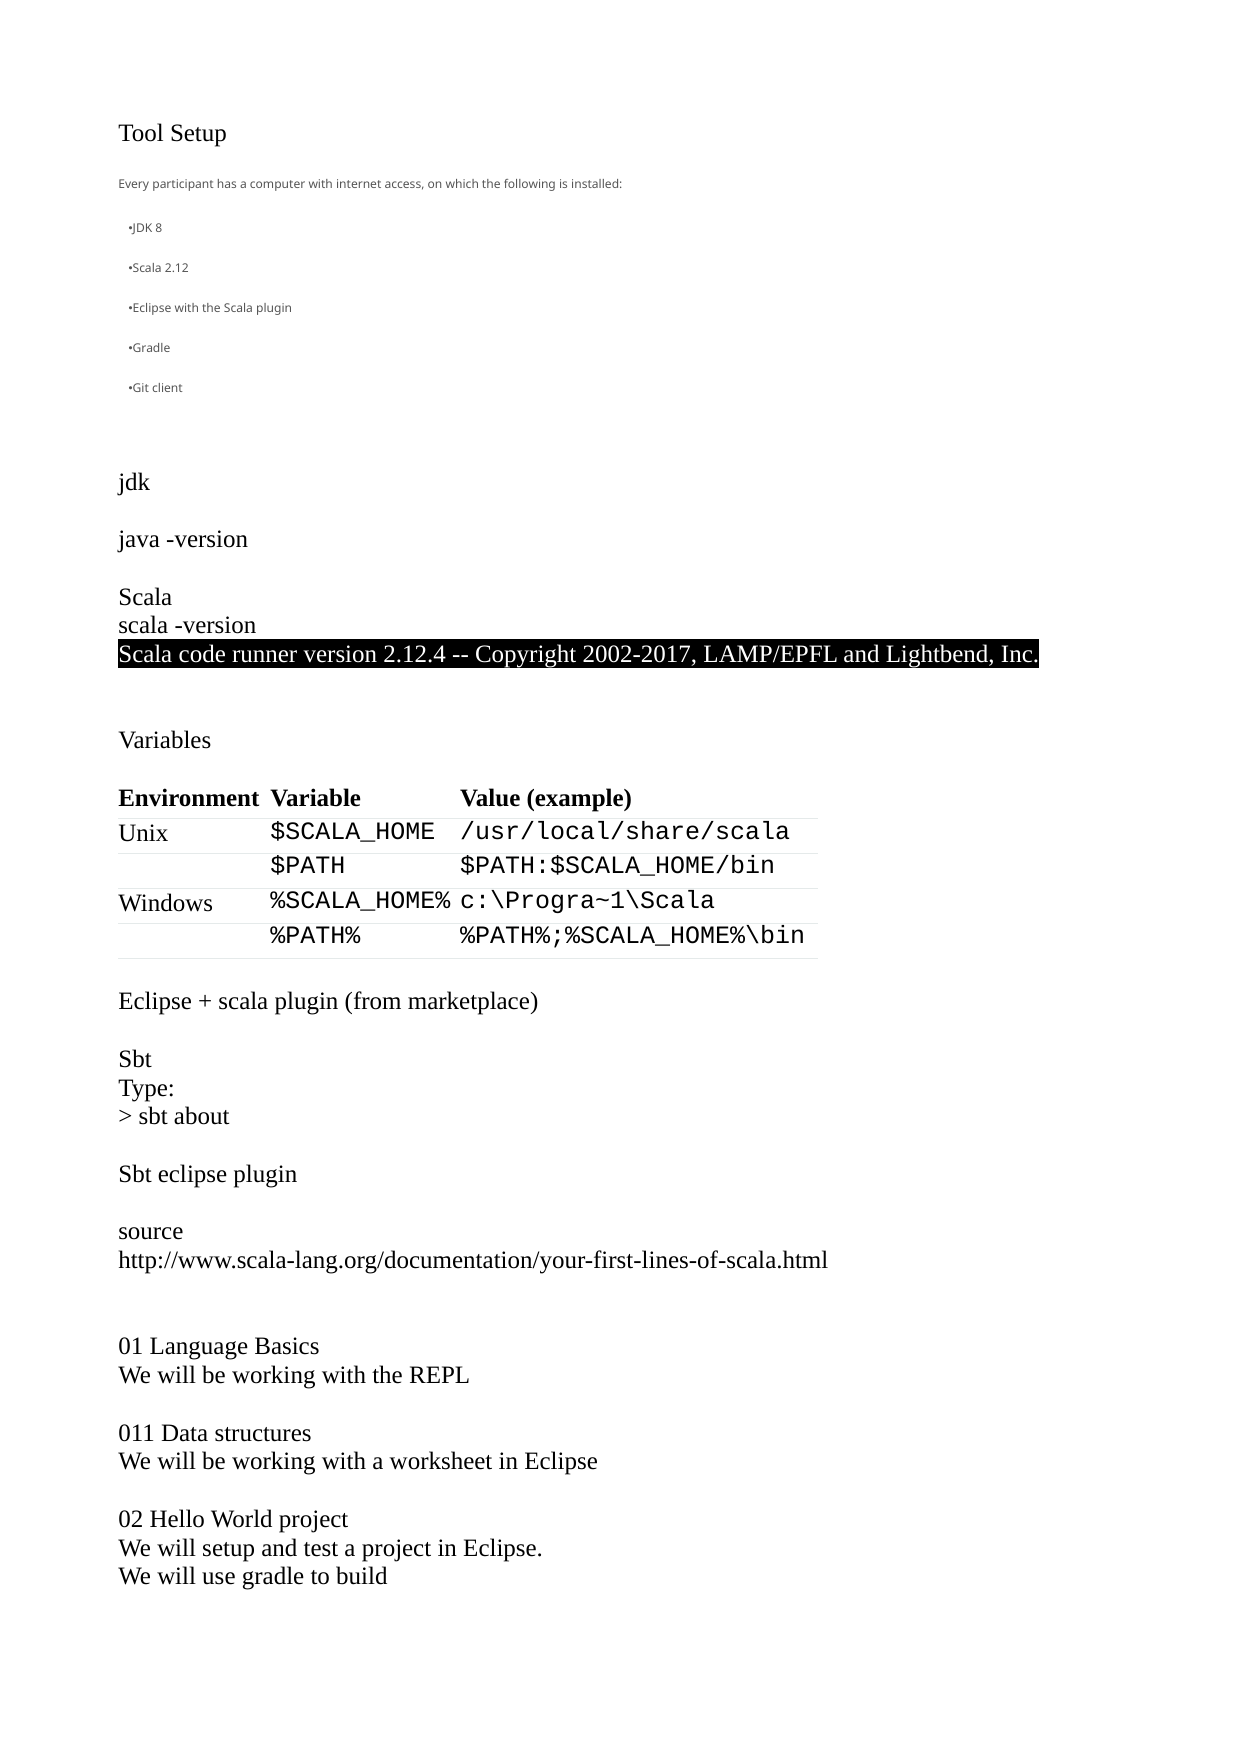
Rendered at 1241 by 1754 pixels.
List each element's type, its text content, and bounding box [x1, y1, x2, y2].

table_header Environment [118, 783, 270, 818]
text We will use gradle to build [118, 1561, 1122, 1590]
text We will be working with the REPL [118, 1360, 1122, 1389]
table_cell $PATH [270, 854, 460, 888]
text Tool Setup [118, 118, 1122, 147]
table_cell Windows [118, 889, 270, 923]
table_cell c:\Progra~1\Scala [460, 889, 818, 923]
table_cell [118, 854, 270, 888]
text Scala code runner version 2.12.4 -- Copyright 2002-2017, LAMP/EPFL and Lightbend, Inc. [118, 639, 1122, 668]
text Sbt [118, 1044, 1122, 1073]
table_cell Unix [118, 819, 270, 853]
text We will be working with a worksheet in Eclipse [118, 1446, 1122, 1475]
table_cell %PATH% [270, 924, 460, 957]
text Every participant has a computer with internet access, on which the following is installed: [118, 176, 1122, 192]
text Sbt eclipse plugin [118, 1159, 1122, 1188]
table_cell %SCALA_HOME% [270, 889, 460, 923]
text 02 Hello World project [118, 1504, 1122, 1533]
text 01 Language Basics [118, 1331, 1122, 1360]
text Variables [118, 726, 1122, 754]
table_cell [118, 924, 270, 957]
list Git client [118, 379, 1122, 396]
text 011 Data structures [118, 1418, 1122, 1446]
table_cell %PATH%;%SCALA_HOME%\bin [460, 924, 818, 957]
text Scala [118, 582, 1122, 611]
text Type: [118, 1073, 1122, 1101]
table_cell /usr/local/share/scala [460, 819, 818, 853]
list Scala 2.12 [118, 260, 1122, 276]
list Eclipse with the Scala plugin [118, 300, 1122, 316]
text We will setup and test a project in Eclipse. [118, 1533, 1122, 1561]
list JDK 8 [118, 220, 1122, 236]
table_cell $PATH:$SCALA_HOME/bin [460, 854, 818, 888]
list Gradle [118, 340, 1122, 356]
table_header Value (example) [460, 783, 818, 818]
text java -version [118, 524, 1122, 553]
text scala -version [118, 611, 1122, 639]
text jdk [118, 467, 1122, 496]
text http://www.scala-lang.org/documentation/your-first-lines-of-scala.html [118, 1245, 1122, 1274]
table_header Variable [270, 783, 460, 818]
text > sbt about [118, 1101, 1122, 1130]
table_cell $SCALA_HOME [270, 819, 460, 853]
text source [118, 1216, 1122, 1245]
text Eclipse + scala plugin (from marketplace) [118, 986, 1122, 1015]
